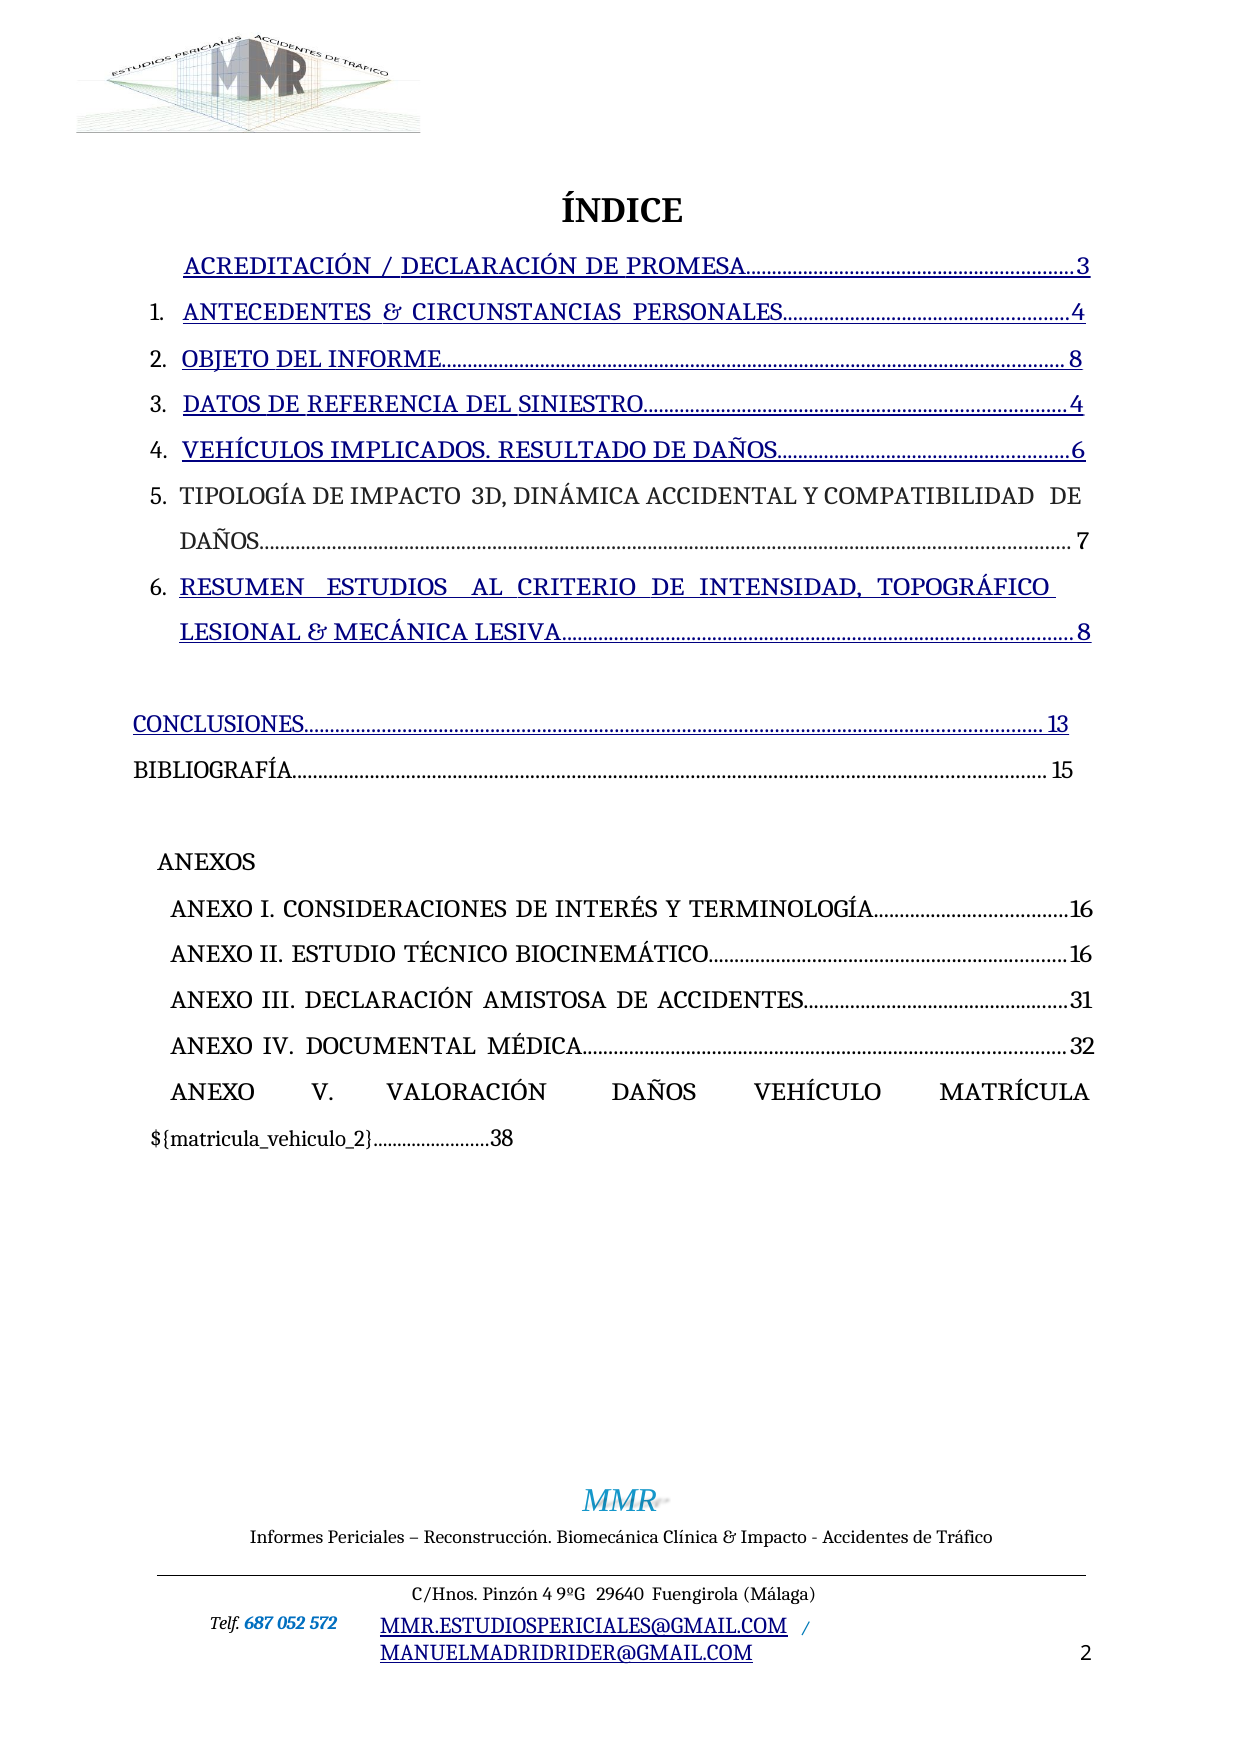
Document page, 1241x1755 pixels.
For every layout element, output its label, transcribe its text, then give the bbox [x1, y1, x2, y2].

list DATOS DE REFERENCIA DEL SINIESTRO 4 [150, 390, 1152, 418]
list ANTECEDENTES & CIRCUNSTANCIAS PERSONALES 4 [150, 298, 1152, 327]
text ANEXO V. VALORACIÓN DAÑOS VEHÍCULO MATRÍCULA [170, 1078, 1152, 1107]
text ANEXO III. DECLARACIÓN AMISTOSA DE ACCIDENTES 31 [170, 986, 1152, 1015]
text ÍNDICE [134, 187, 1110, 232]
list TIPOLOGÍA DE IMPACTO 3D, DINÁMICA ACCIDENTAL Y COMPATIBILIDAD DE DAÑOS 7 [150, 482, 1096, 556]
text ANEXO II. ESTUDIO TÉCNICO BIOCINEMÁTICO 16 [170, 940, 1152, 968]
text ACREDITACIÓN / DECLARACIÓN DE PROMESA 3 [183, 252, 1152, 281]
text ANEXO IV. DOCUMENTAL MÉDICA 32 [170, 1032, 1152, 1061]
text ANEXOS [157, 848, 1152, 877]
text ${matricula_vehiculo_2} 38 [150, 1124, 1152, 1153]
list OBJETO DEL INFORME 8 [150, 344, 1152, 373]
text ANEXO I. CONSIDERACIONES DE INTERÉS Y TERMINOLOGÍA 16 [170, 894, 1152, 923]
list VEHÍCULOS IMPLICADOS. RESULTADO DE DAÑOS 6 [150, 436, 1152, 464]
text BIBLIOGRAFÍA 15 [133, 756, 1152, 784]
list RESUMEN ESTUDIOS AL CRITERIO DE INTENSIDAD, TOPOGRÁFICO LESIONAL & MECÁNICA LESIVA 8 [150, 572, 1093, 646]
text CONCLUSIONES 13 [133, 709, 1152, 738]
